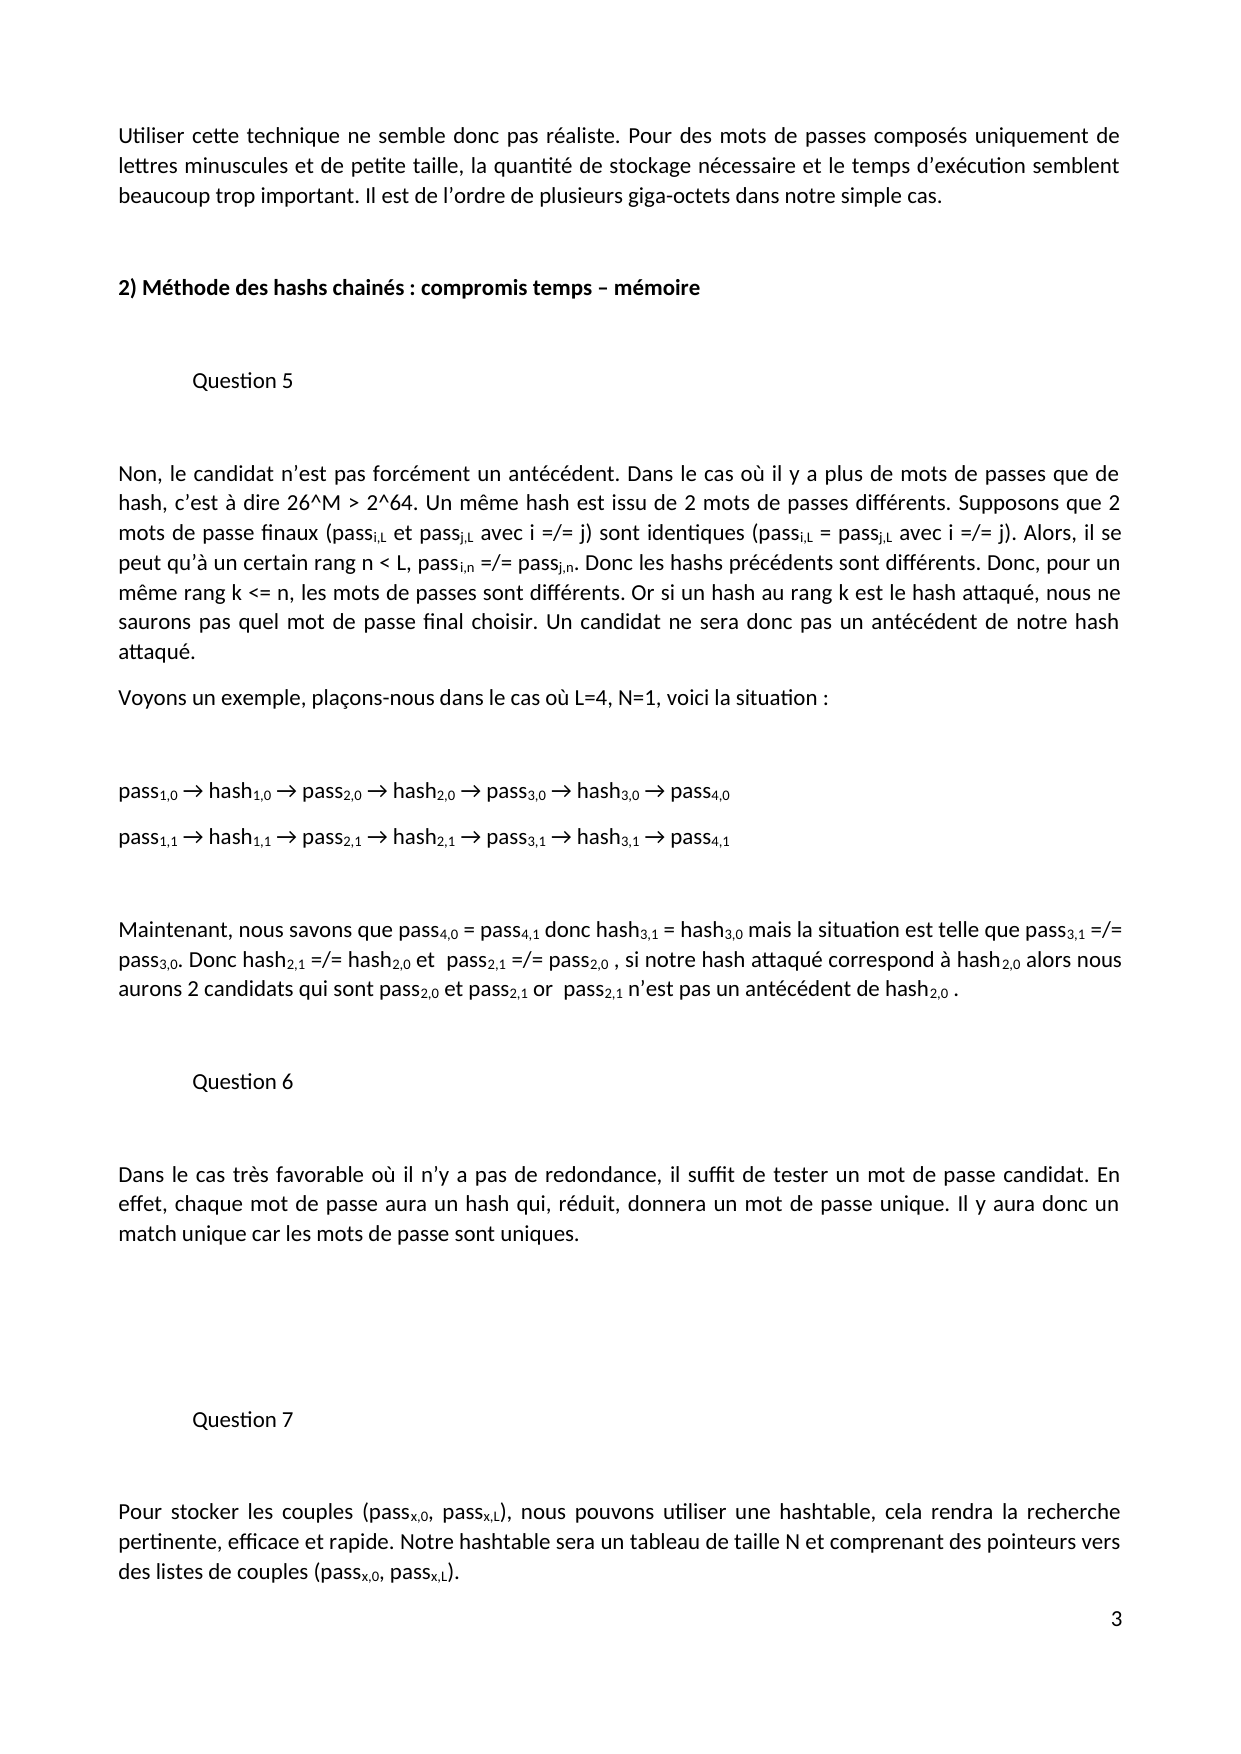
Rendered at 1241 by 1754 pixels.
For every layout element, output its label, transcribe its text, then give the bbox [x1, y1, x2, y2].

text Voyons un exemple, plaçons-nous dans le cas où L=4, N=1, voici la situation : [118, 683, 1122, 711]
text Non, le candidat n’est pas forcément un antécédent. Dans le cas où il y a plus de mots de passes que de hash, c’est à dire 26^M > 2^64. Un même hash est issu de 2 mots de passes différents. Supposons que 2 mots de passe finaux (passi,L et passj,L avec i =/= j) sont identiques (passi,L = passj,L avec i =/= j). Alors, il se peut qu’à un certain rang n < L, passi,n =/= passj,n. Donc les hashs précédents sont différents. Donc, pour un même rang k <= n, les mots de passes sont différents. Or si un hash au rang k est le hash attaqué, nous ne saurons pas quel mot de passe final choisir. Un candidat ne sera donc pas un antécédent de notre hash attaqué. [118, 459, 1122, 665]
text Question 7 [118, 1405, 1122, 1433]
text 2) Méthode des hashs chainés : compromis temps – mémoire [118, 273, 1122, 301]
text pass1,1 → hash1,1 → pass2,1 → hash2,1 → pass3,1 → hash3,1 → pass4,1 [118, 822, 1122, 850]
text Question 5 [118, 366, 1122, 394]
text Question 6 [118, 1067, 1122, 1095]
text pass1,0 → hash1,0 → pass2,0 → hash2,0 → pass3,0 → hash3,0 → pass4,0 [118, 776, 1122, 804]
text Utiliser cette technique ne semble donc pas réaliste. Pour des mots de passes composés uniquement de lettres minuscules et de petite taille, la quantité de stockage nécessaire et le temps d’exécution semblent beaucoup trop important. Il est de l’ordre de plusieurs giga-octets dans notre simple cas. [118, 121, 1122, 209]
text Maintenant, nous savons que pass4,0 = pass4,1 donc hash3,1 = hash3,0 mais la situation est telle que pass3,1 =/= pass3,0. Donc hash2,1 =/= hash2,0 et pass2,1 =/= pass2,0 , si notre hash attaqué correspond à hash2,0 alors nous aurons 2 candidats qui sont pass2,0 et pass2,1 or pass2,1 n’est pas un antécédent de hash2,0 . [118, 915, 1122, 1002]
text Dans le cas très favorable où il n’y a pas de redondance, il suffit de tester un mot de passe candidat. En effet, chaque mot de passe aura un hash qui, réduit, donnera un mot de passe unique. Il y aura donc un match unique car les mots de passe sont uniques. [118, 1160, 1122, 1247]
text Pour stocker les couples (passx,0, passx,L), nous pouvons utiliser une hashtable, cela rendra la recherche pertinente, efficace et rapide. Notre hashtable sera un tableau de taille N et comprenant des pointeurs vers des listes de couples (passx,0, passx,L). [118, 1497, 1122, 1585]
